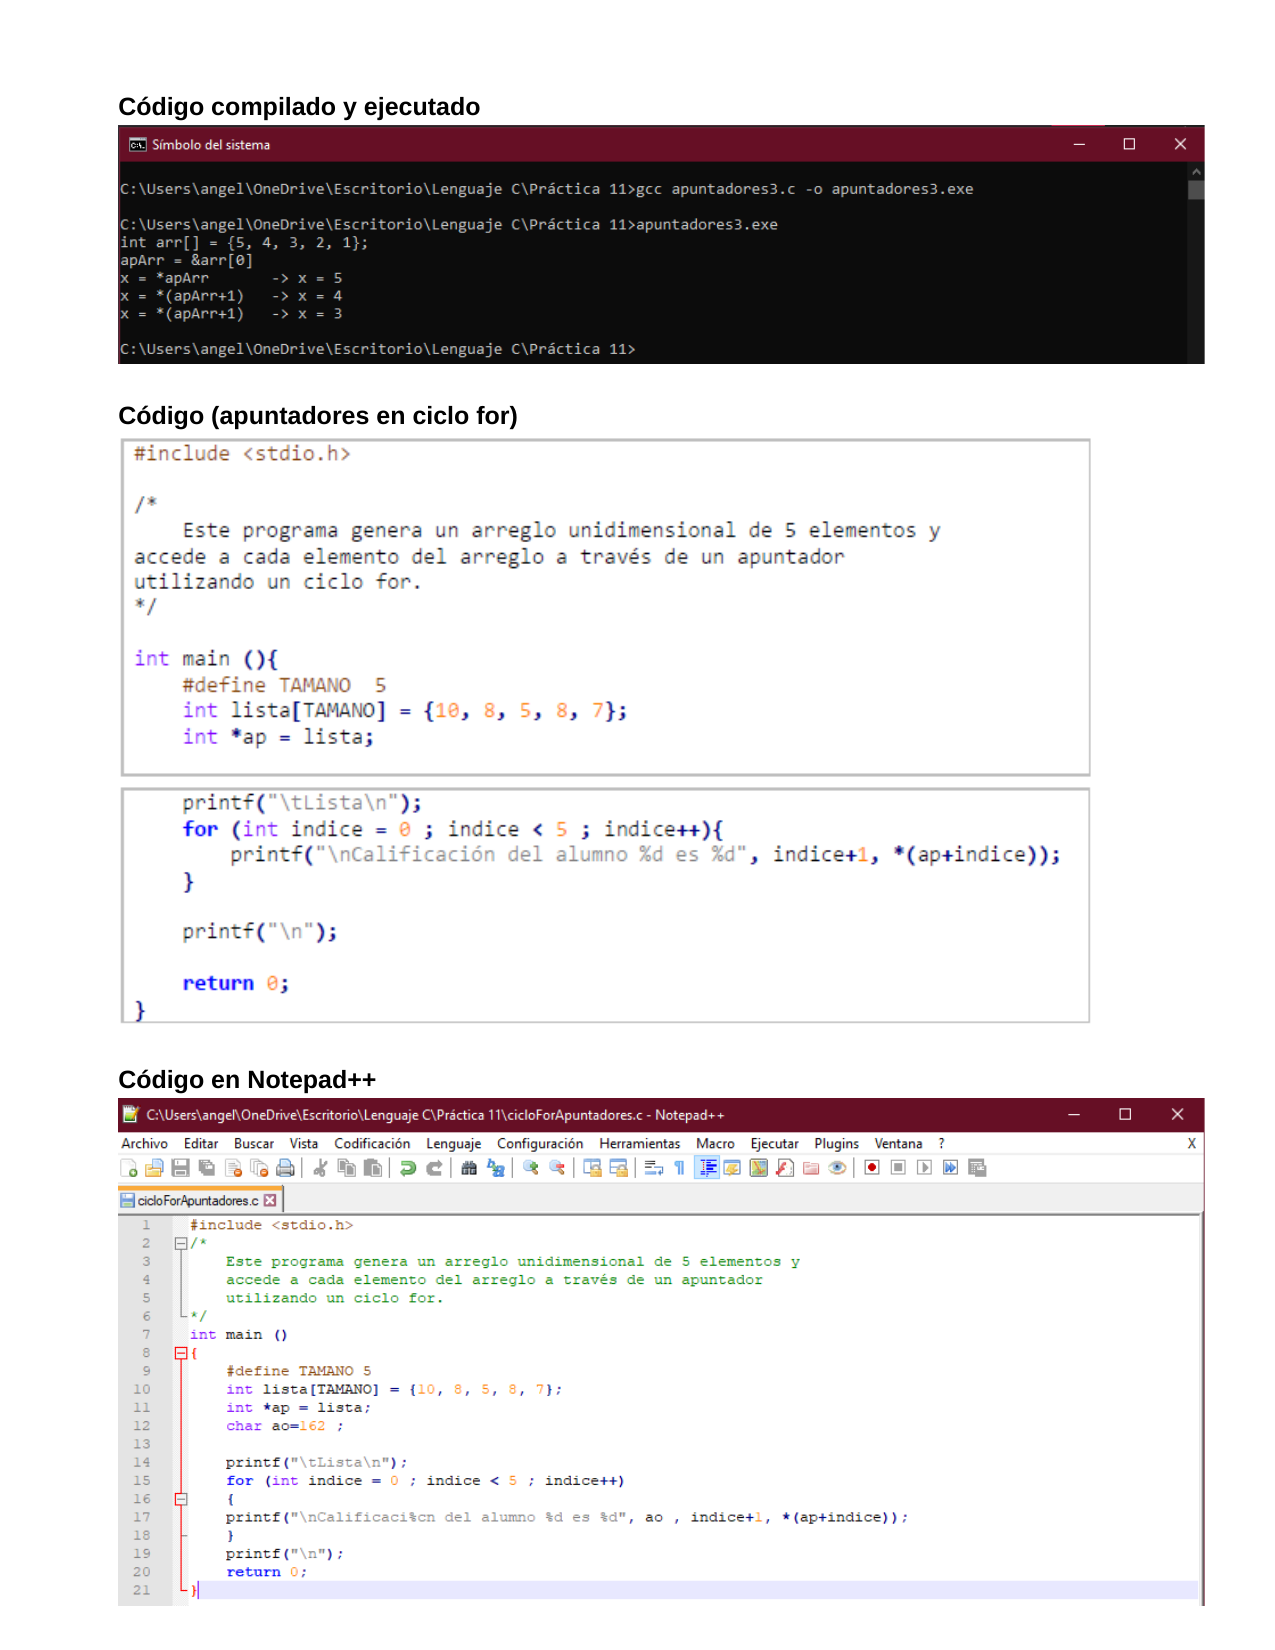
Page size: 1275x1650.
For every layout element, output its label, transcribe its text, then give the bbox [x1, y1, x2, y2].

text Código en Notepad++ [118, 1065, 1205, 1094]
text Código compilado y ejecutado [118, 92, 1205, 121]
text Código (apuntadores en ciclo for) [118, 401, 1205, 430]
